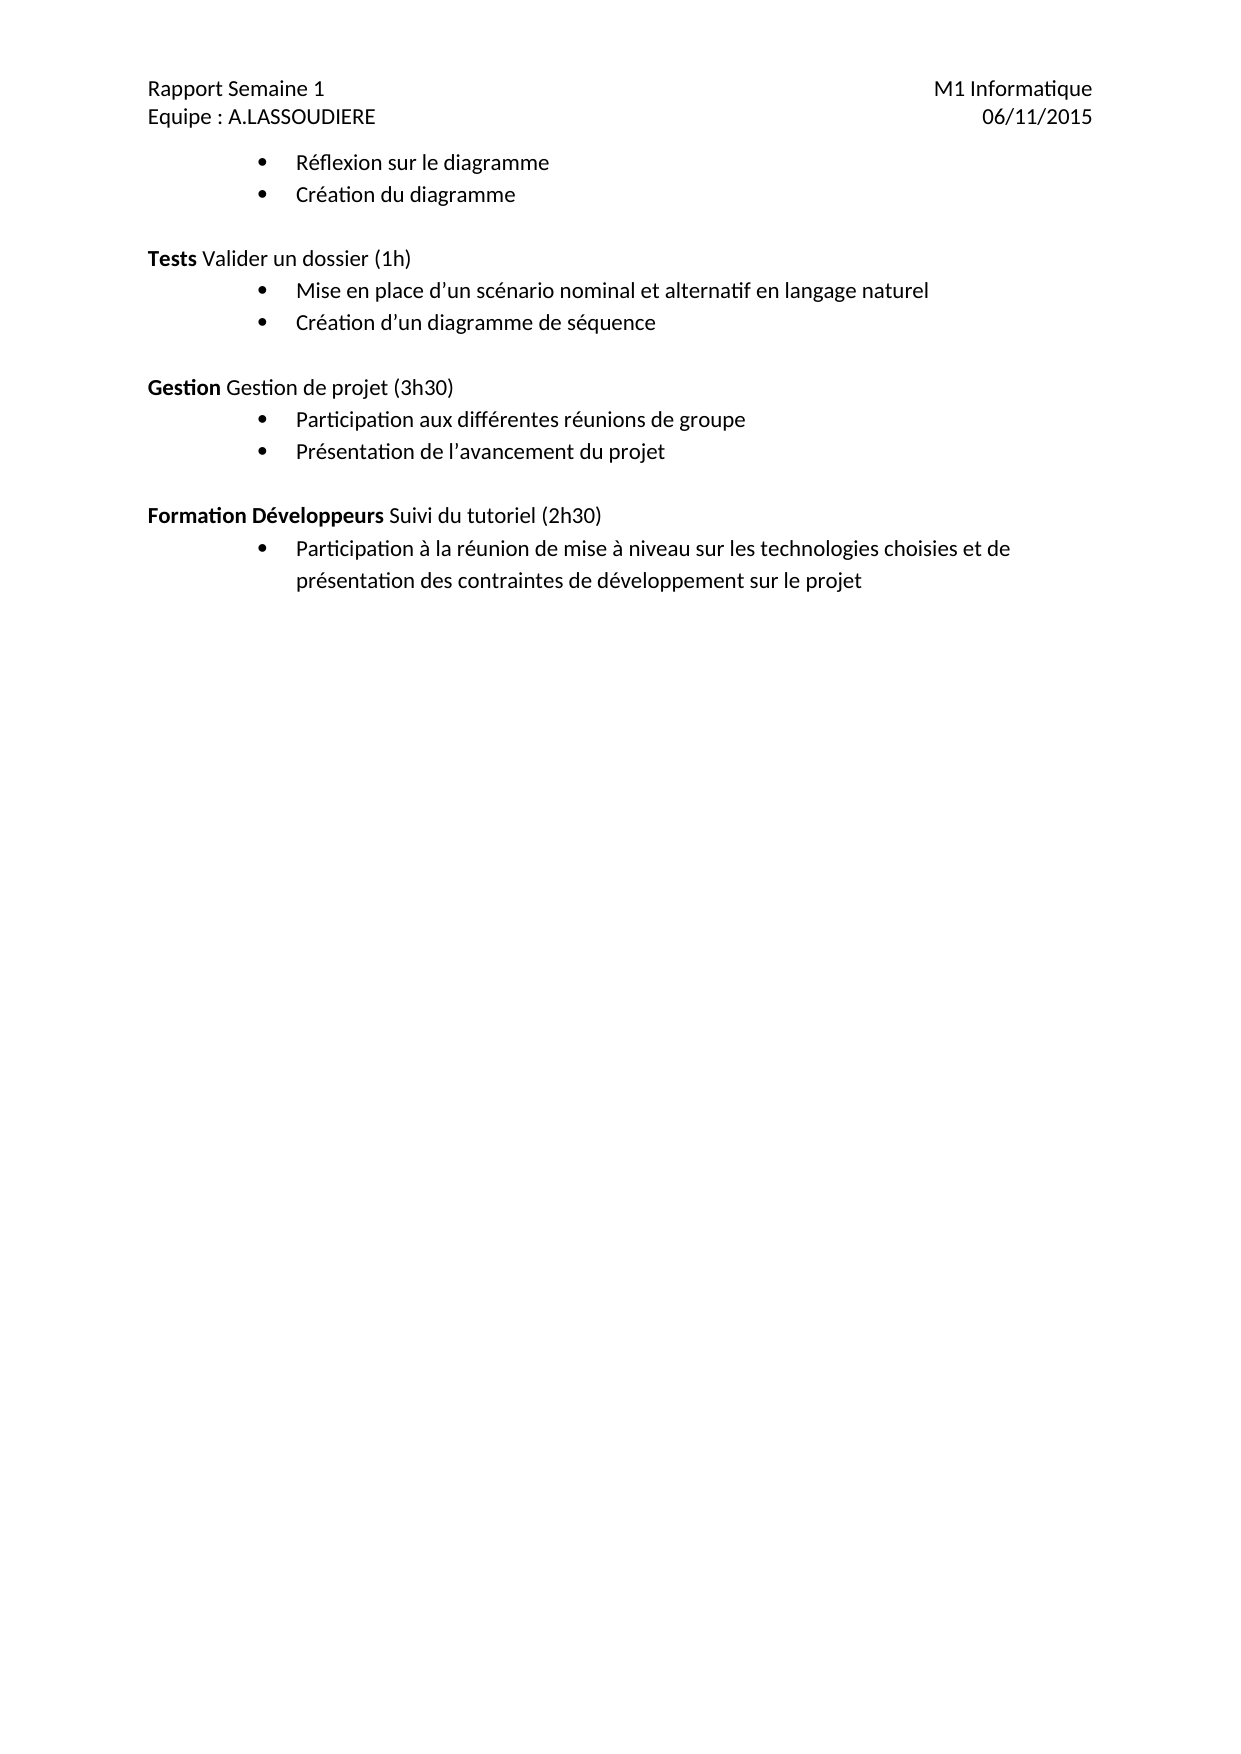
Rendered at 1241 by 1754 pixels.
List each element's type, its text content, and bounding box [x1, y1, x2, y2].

list Création d’un diagramme de séquence [258, 308, 1093, 337]
list Mise en place d’un scénario nominal et alternatif en langage naturel [258, 276, 1093, 304]
list Participation à la réunion de mise à niveau sur les technologies choisies et de présentation des contraintes de développement sur le projet [258, 534, 1093, 594]
text Gestion Gestion de projet (3h30) [148, 373, 1093, 401]
list Présentation de l’avancement du projet [258, 437, 1093, 465]
list Création du diagramme [258, 180, 1093, 208]
list Réflexion sur le diagramme [258, 148, 1093, 176]
text Tests Valider un dossier (1h) [148, 244, 1093, 272]
text Formation Développeurs Suivi du tutoriel (2h30) [148, 502, 1093, 530]
list Participation aux différentes réunions de groupe [258, 405, 1093, 433]
